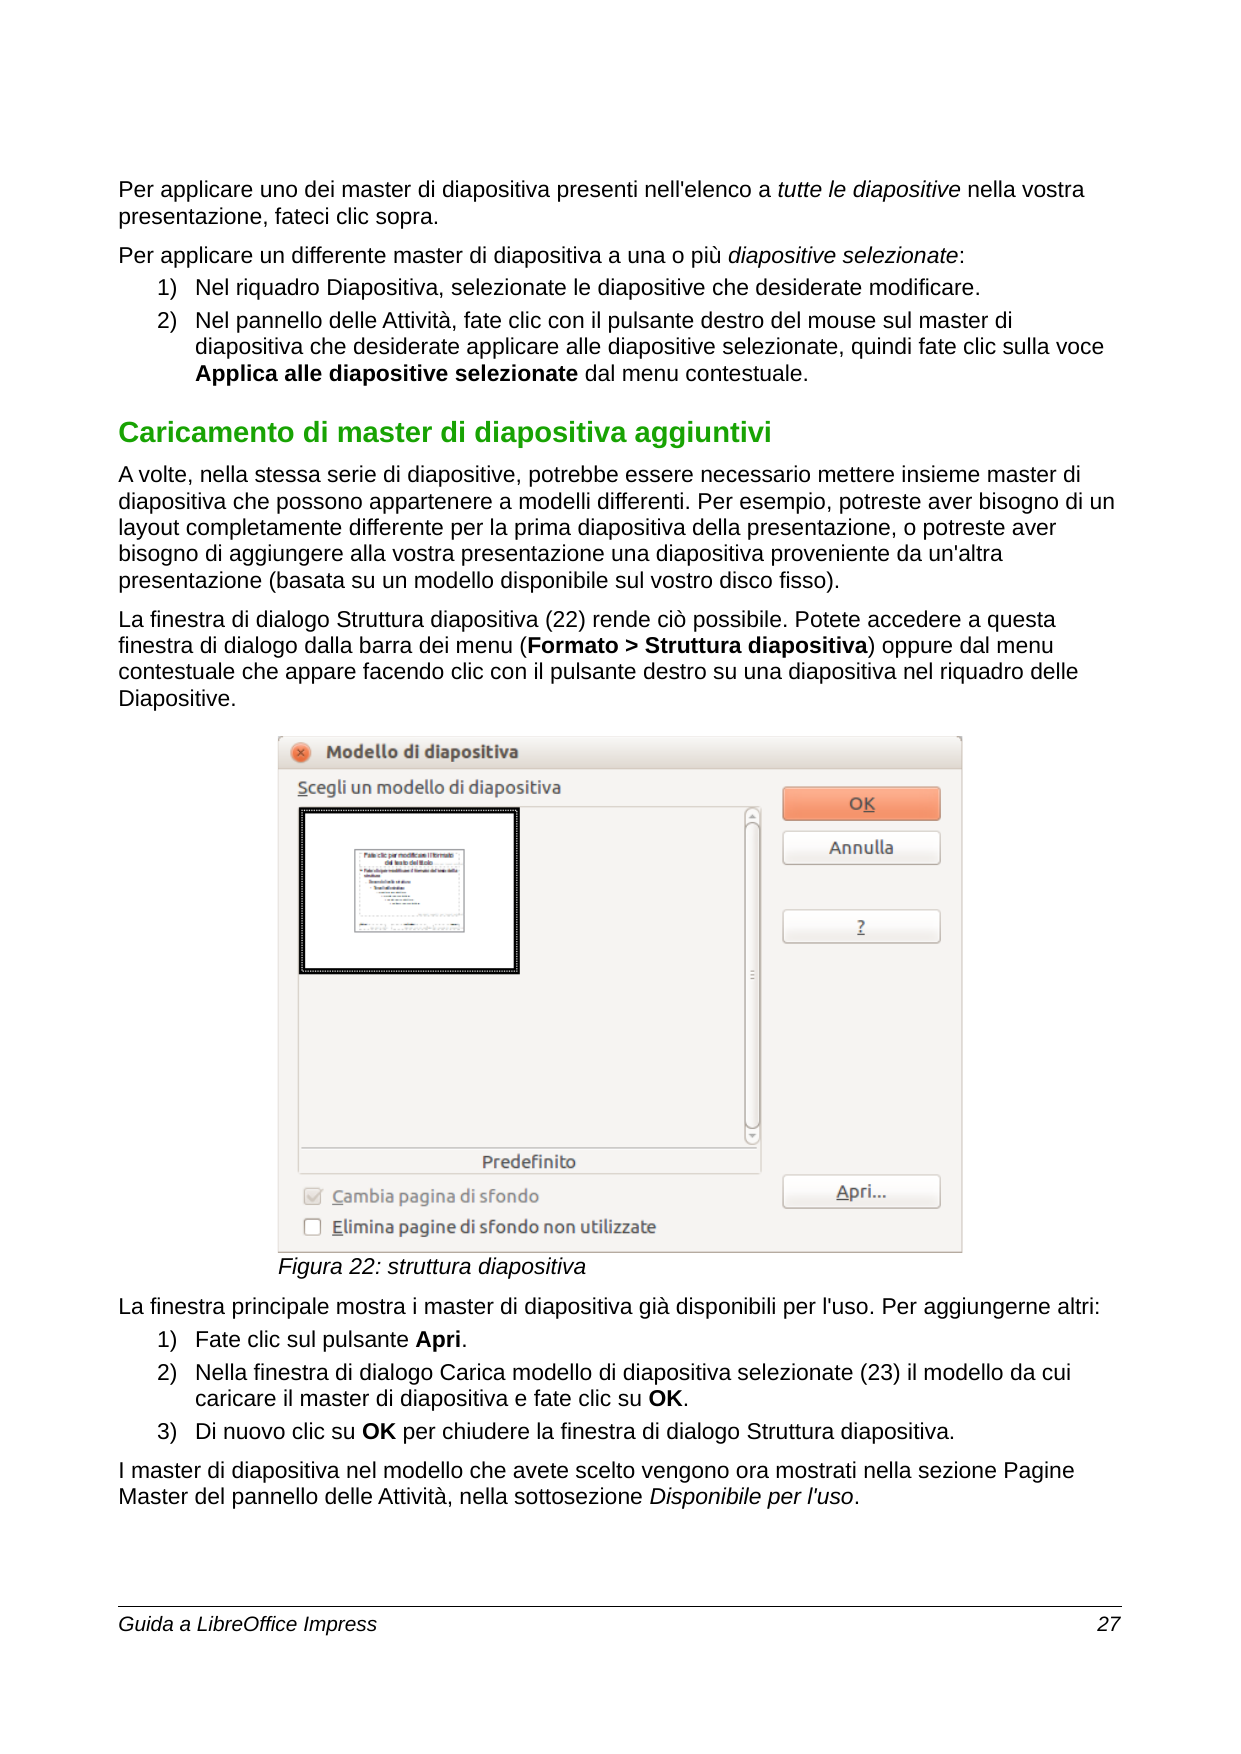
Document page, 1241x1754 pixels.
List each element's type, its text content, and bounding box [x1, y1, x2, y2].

subtitle Caricamento di master di diapositiva aggiuntivi [118, 415, 1122, 449]
text Figura 22: struttura diapositiva [278, 1253, 962, 1279]
list Fate clic sul pulsante Apri. [177, 1326, 1122, 1352]
picture [277, 736, 963, 1253]
list La finestra principale mostra i master di diapositiva già disponibili per l'uso. Per aggiungerne altri: [118, 1293, 1122, 1320]
list Nel riquadro Diapositiva, selezionate le diapositive che desiderate modificare. [177, 274, 1122, 301]
list Di nuovo clic su OK per chiudere la finestra di dialogo Struttura diapositiva. [177, 1418, 1122, 1444]
text A volte, nella stessa serie di diapositive, potrebbe essere necessario mettere insieme master di diapositiva che possono appartenere a modelli differenti. Per esempio, potreste aver bisogno di un layout completamente differente per la prima diapositiva della presentazione, o potreste aver bisogno di aggiungere alla vostra presentazione una diapositiva proveniente da un'altra presentazione (basata su un modello disponibile sul vostro disco fisso). [118, 461, 1122, 593]
text La finestra di dialogo Struttura diapositiva (22) rende ciò possibile. Potete accedere a questa finestra di dialogo dalla barra dei menu (Formato > Struttura diapositiva) oppure dal menu contestuale che appare facendo clic con il pulsante destro su una diapositiva nel riquadro delle Diapositive. [118, 606, 1122, 711]
list Per applicare un differente master di diapositiva a una o più diapositive selezionate: [118, 242, 1122, 268]
text I master di diapositiva nel modello che avete scelto vengono ora mostrati nella sezione Pagine Master del pannello delle Attività, nella sottosezione Disponibile per l'uso. [118, 1457, 1122, 1509]
text Per applicare uno dei master di diapositiva presenti nell'elenco a tutte le diapositive nella vostra presentazione, fateci clic sopra. [118, 176, 1122, 229]
list Nel pannello delle Attività, fate clic con il pulsante destro del mouse sul master di diapositiva che desiderate applicare alle diapositive selezionate, quindi fate clic sulla voce Applica alle diapositive selezionate dal menu contestuale. [177, 307, 1122, 386]
list Nella finestra di dialogo Carica modello di diapositiva selezionate (23) il modello da cui caricare il master di diapositiva e fate clic su OK. [177, 1359, 1122, 1411]
